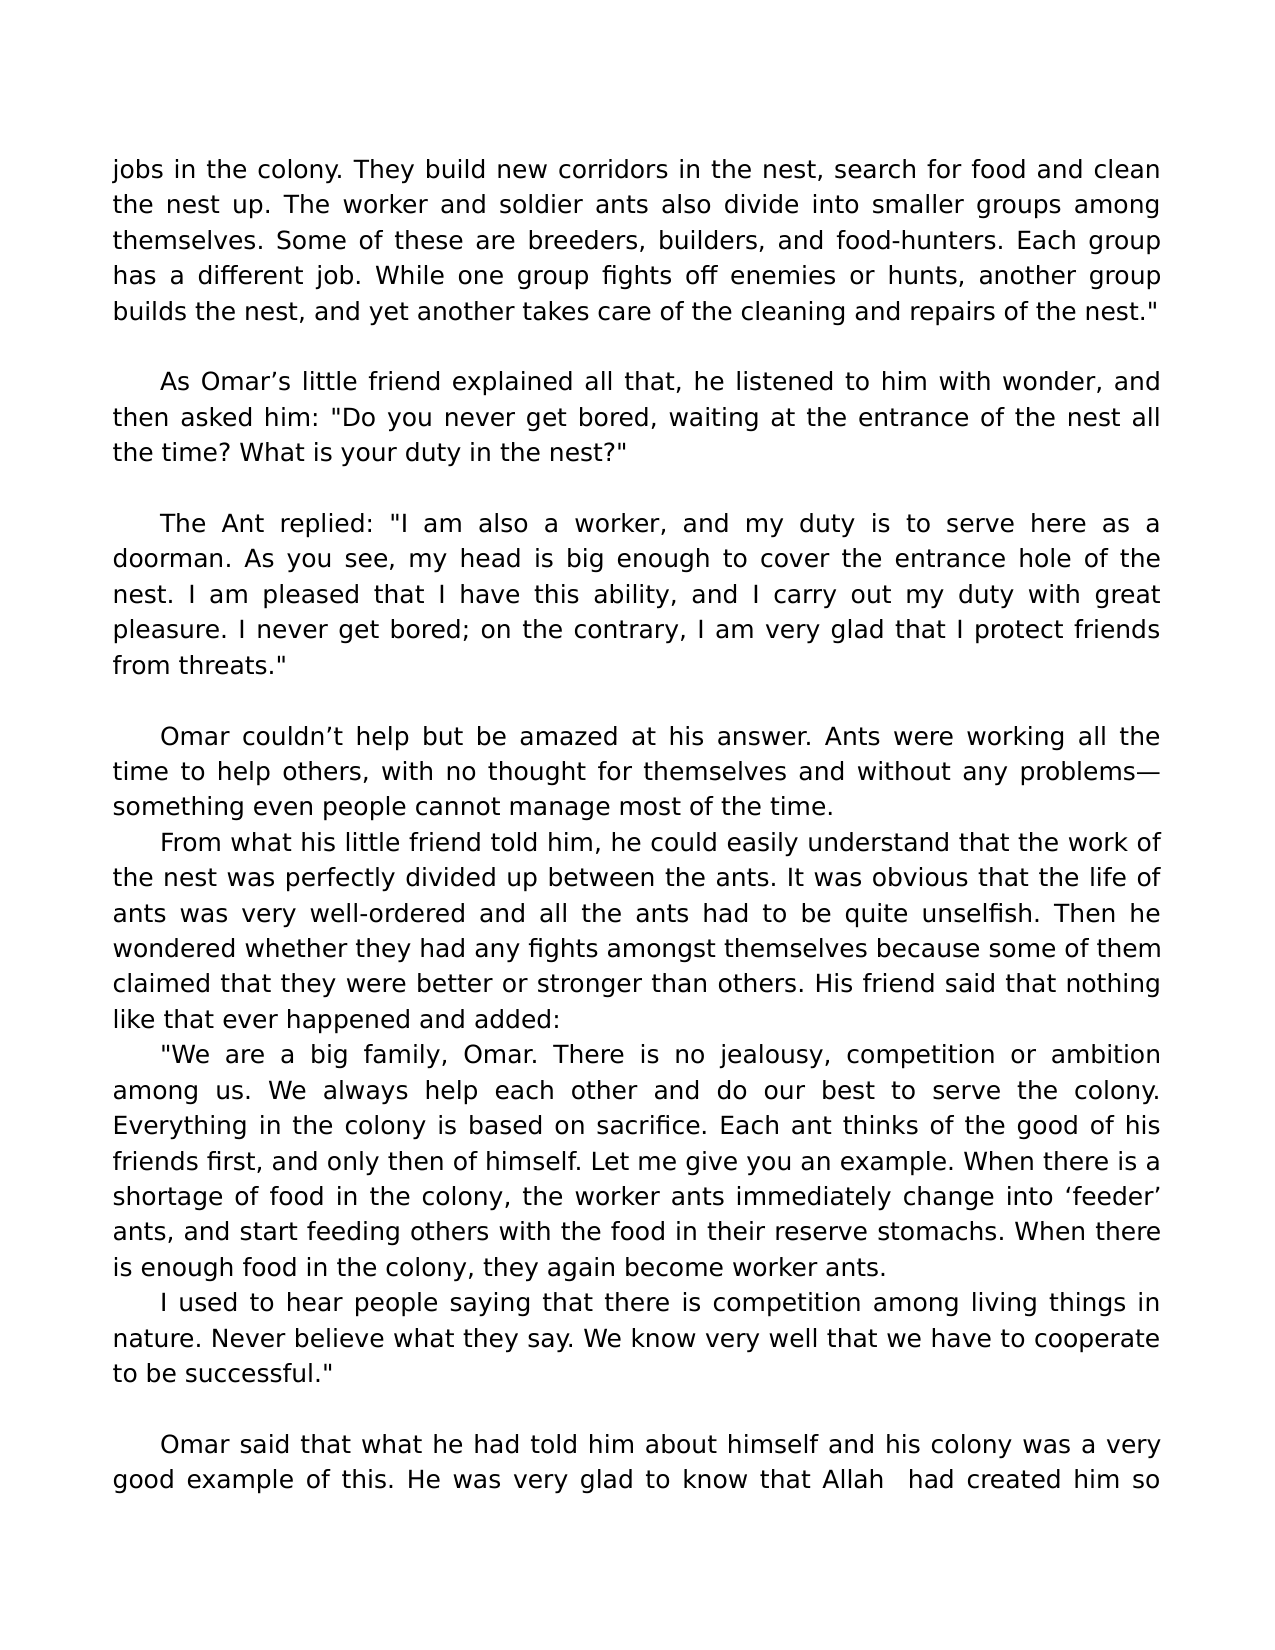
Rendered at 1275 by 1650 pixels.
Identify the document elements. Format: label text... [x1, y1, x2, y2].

text Omar couldn’t help but be amazed at his answer. Ants were working all the time to help others, with no thought for themselves and without any problems—something even people cannot manage most of the time. [112, 717, 1162, 823]
text The Ant replied: "I am also a worker, and my duty is to serve here as a doorman. As you see, my head is big enough to cover the entrance hole of the nest. I am pleased that I have this ability, and I carry out my duty with great pleasure. I never get bored; on the contrary, I am very glad that I protect friends from threats." [112, 504, 1162, 681]
text "We are a big family, Omar. There is no jealousy, competition or ambition among us. We always help each other and do our best to serve the colony. Everything in the colony is based on sacrifice. Each ant thinks of the good of his friends first, and only then of himself. Let me give you an example. When there is a shortage of food in the colony, the worker ants immediately change into ‘feeder’ ants, and start feeding others with the food in their reserve stomachs. When there is enough food in the colony, they again become worker ants. [112, 1035, 1162, 1283]
text jobs in the colony. They build new corridors in the nest, search for food and clean the nest up. The worker and soldier ants also divide into smaller groups among themselves. Some of these are breeders, builders, and food-hunters. Each group has a different job. While one group fights off enemies or hunts, another group builds the nest, and yet another takes care of the cleaning and repairs of the nest." [112, 150, 1162, 327]
text From what his little friend told him, he could easily understand that the work of the nest was perfectly divided up between the ants. It was obvious that the life of ants was very well-ordered and all the ants had to be quite unselfish. Then he wondered whether they had any fights amongst themselves because some of them claimed that they were better or stronger than others. His friend said that nothing like that ever happened and added: [112, 823, 1162, 1035]
text I used to hear people saying that there is competition among living things in nature. Never believe what they say. We know very well that we have to cooperate to be successful." [112, 1283, 1162, 1389]
text Omar said that what he had told him about himself and his colony was a very good example of this. He was very glad to know that Allah had created him so [112, 1425, 1162, 1496]
text As Omar’s little friend explained all that, he listened to him with wonder, and then asked him: "Do you never get bored, waiting at the entrance of the nest all the time? What is your duty in the nest?" [112, 362, 1162, 469]
